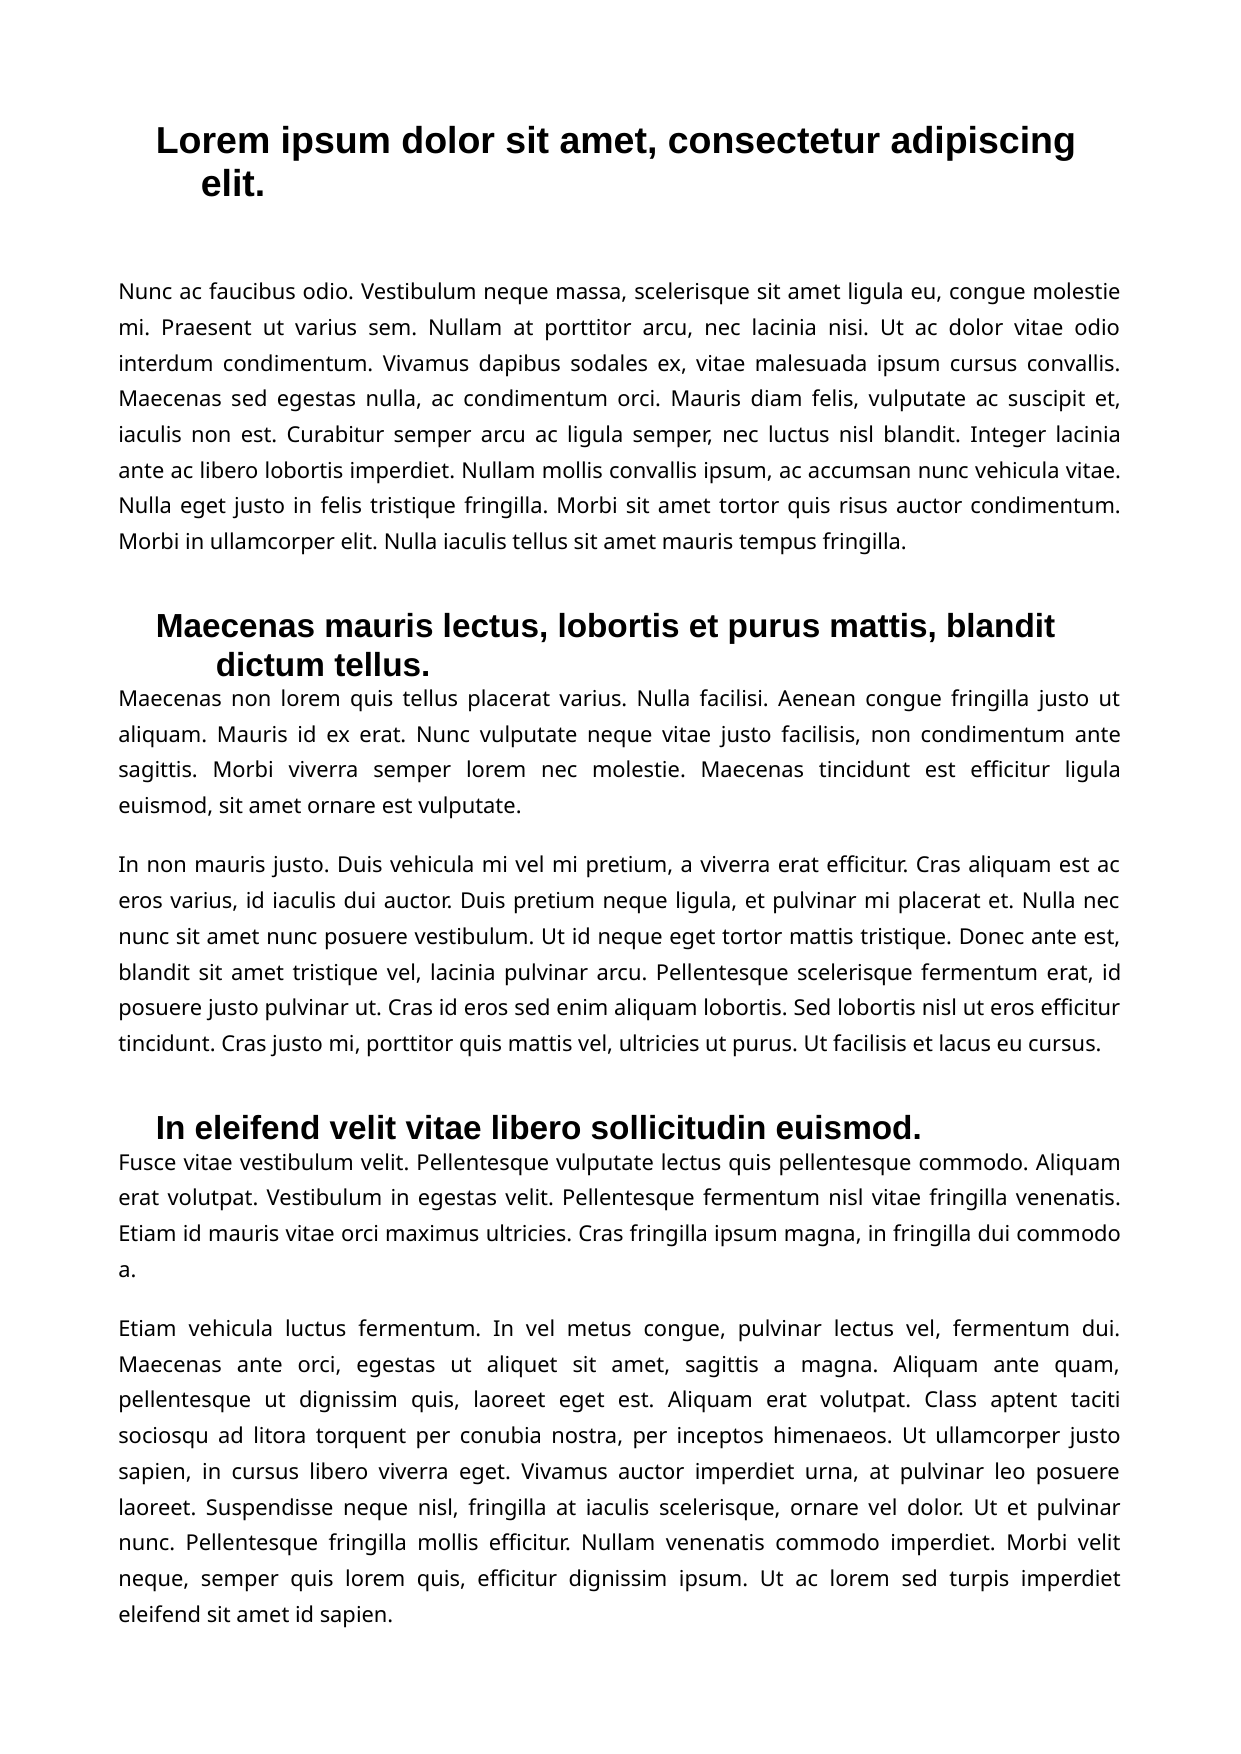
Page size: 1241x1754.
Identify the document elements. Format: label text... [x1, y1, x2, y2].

subtitle In eleifend velit vitae libero sollicitudin euismod. [156, 1108, 1122, 1146]
subtitle Maecenas mauris lectus, lobortis et purus mattis, blandit dictum tellus. [156, 606, 1122, 683]
subtitle Lorem ipsum dolor sit amet, consectetur adipiscing elit. [156, 118, 1122, 204]
text Etiam vehicula luctus fermentum. In vel metus congue, pulvinar lectus vel, fermentum dui. Maecenas ante orci, egestas ut aliquet sit amet, sagittis a magna. Aliquam ante quam, pellentesque ut dignissim quis, laoreet eget est. Aliquam erat volutpat. Class aptent taciti sociosqu ad litora torquent per conubia nostra, per inceptos himenaeos. Ut ullamcorper justo sapien, in cursus libero viverra eget. Vivamus auctor imperdiet urna, at pulvinar leo posuere laoreet. Suspendisse neque nisl, fringilla at iaculis scelerisque, ornare vel dolor. Ut et pulvinar nunc. Pellentesque fringilla mollis efficitur. Nullam venenatis commodo imperdiet. Morbi velit neque, semper quis lorem quis, efficitur dignissim ipsum. Ut ac lorem sed turpis imperdiet eleifend sit amet id sapien. [118, 1313, 1122, 1628]
text Maecenas non lorem quis tellus placerat varius. Nulla facilisi. Aenean congue fringilla justo ut aliquam. Mauris id ex erat. Nunc vulputate neque vitae justo facilisis, non condimentum ante sagittis. Morbi viverra semper lorem nec molestie. Maecenas tincidunt est efficitur ligula euismod, sit amet ornare est vulputate. [118, 683, 1122, 820]
text Fusce vitae vestibulum velit. Pellentesque vulputate lectus quis pellentesque commodo. Aliquam erat volutpat. Vestibulum in egestas velit. Pellentesque fermentum nisl vitae fringilla venenatis. Etiam id mauris vitae orci maximus ultricies. Cras fringilla ipsum magna, in fringilla dui commodo a. [118, 1146, 1122, 1283]
text Nunc ac faucibus odio. Vestibulum neque massa, scelerisque sit amet ligula eu, congue molestie mi. Praesent ut varius sem. Nullam at porttitor arcu, nec lacinia nisi. Ut ac dolor vitae odio interdum condimentum. Vivamus dapibus sodales ex, vitae malesuada ipsum cursus convallis. Maecenas sed egestas nulla, ac condimentum orci. Mauris diam felis, vulputate ac suscipit et, iaculis non est. Curabitur semper arcu ac ligula semper, nec luctus nisl blandit. Integer lacinia ante ac libero lobortis imperdiet. Nullam mollis convallis ipsum, ac accumsan nunc vehicula vitae. Nulla eget justo in felis tristique fringilla. Morbi sit amet tortor quis risus auctor condimentum. Morbi in ullamcorper elit. Nulla iaculis tellus sit amet mauris tempus fringilla. [118, 276, 1122, 556]
text In non mauris justo. Duis vehicula mi vel mi pretium, a viverra erat efficitur. Cras aliquam est ac eros varius, id iaculis dui auctor. Duis pretium neque ligula, et pulvinar mi placerat et. Nulla nec nunc sit amet nunc posuere vestibulum. Ut id neque eget tortor mattis tristique. Donec ante est, blandit sit amet tristique vel, lacinia pulvinar arcu. Pellentesque scelerisque fermentum erat, id posuere justo pulvinar ut. Cras id eros sed enim aliquam lobortis. Sed lobortis nisl ut eros efficitur tincidunt. Cras justo mi, porttitor quis mattis vel, ultricies ut purus. Ut facilisis et lacus eu cursus. [118, 849, 1122, 1058]
